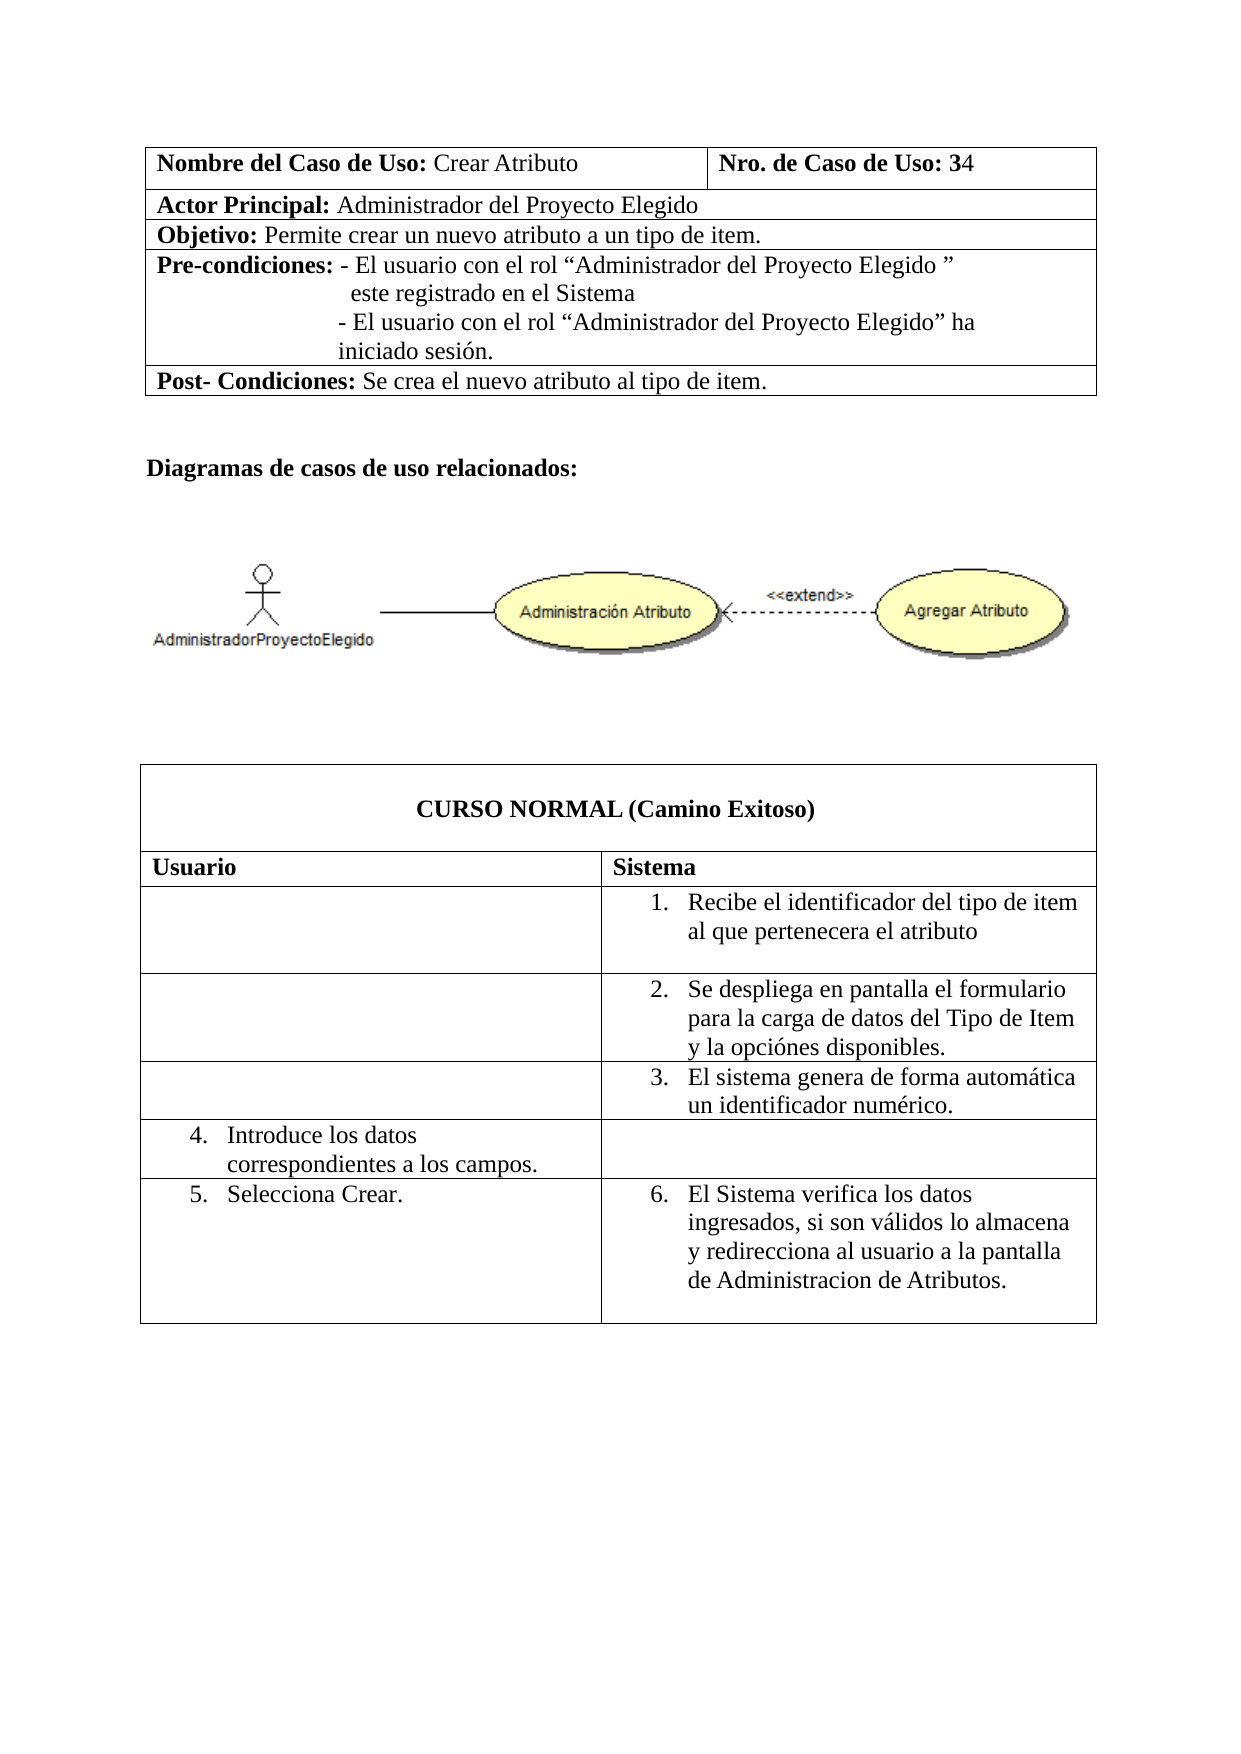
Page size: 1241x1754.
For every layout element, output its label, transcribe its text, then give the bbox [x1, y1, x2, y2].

text Diagramas de casos de uso relacionados: [118, 453, 1122, 482]
table_cell Se despliega en pantalla el formulario para la carga de datos del Tipo de Item y la opciónes disponibles. [602, 974, 1096, 1061]
table_cell Pre-condiciones: - El usuario con el rol “Administrador del Proyecto Elegido ” este registrado en el Sistema - El usuario con el rol “Administrador del Proyecto Elegido” ha iniciado sesión. [146, 250, 1096, 365]
table_cell Post- Condiciones: Se crea el nuevo atributo al tipo de item. [146, 366, 1096, 394]
table_cell El Sistema verifica los datos ingresados, si son válidos lo almacena y redirecciona al usuario a la pantalla de Administracion de Atributos. [602, 1179, 1096, 1322]
table_cell Introduce los datos correspondientes a los campos. [141, 1120, 601, 1178]
table_cell [141, 974, 601, 1061]
table_cell Sistema [602, 852, 1096, 886]
table_header CURSO NORMAL (Camino Exitoso) [141, 765, 1096, 851]
table_cell El sistema genera de forma automática un identificador numérico. [602, 1062, 1096, 1119]
table_header Nombre del Caso de Uso: Crear Atributo [146, 148, 707, 189]
table_cell Objetivo: Permite crear un nuevo atributo a un tipo de item. [146, 220, 1096, 249]
table_cell Selecciona Crear. [141, 1179, 601, 1322]
table_cell [141, 887, 601, 973]
table_cell [602, 1120, 1096, 1178]
table_cell Recibe el identificador del tipo de item al que pertenecera el atributo [602, 887, 1096, 973]
table_cell Usuario [141, 852, 601, 886]
table_cell Actor Principal: Administrador del Proyecto Elegido [146, 190, 1096, 219]
table_header Nro. de Caso de Uso: 34 [708, 148, 1096, 189]
picture [133, 510, 1087, 678]
table_cell [141, 1062, 601, 1119]
